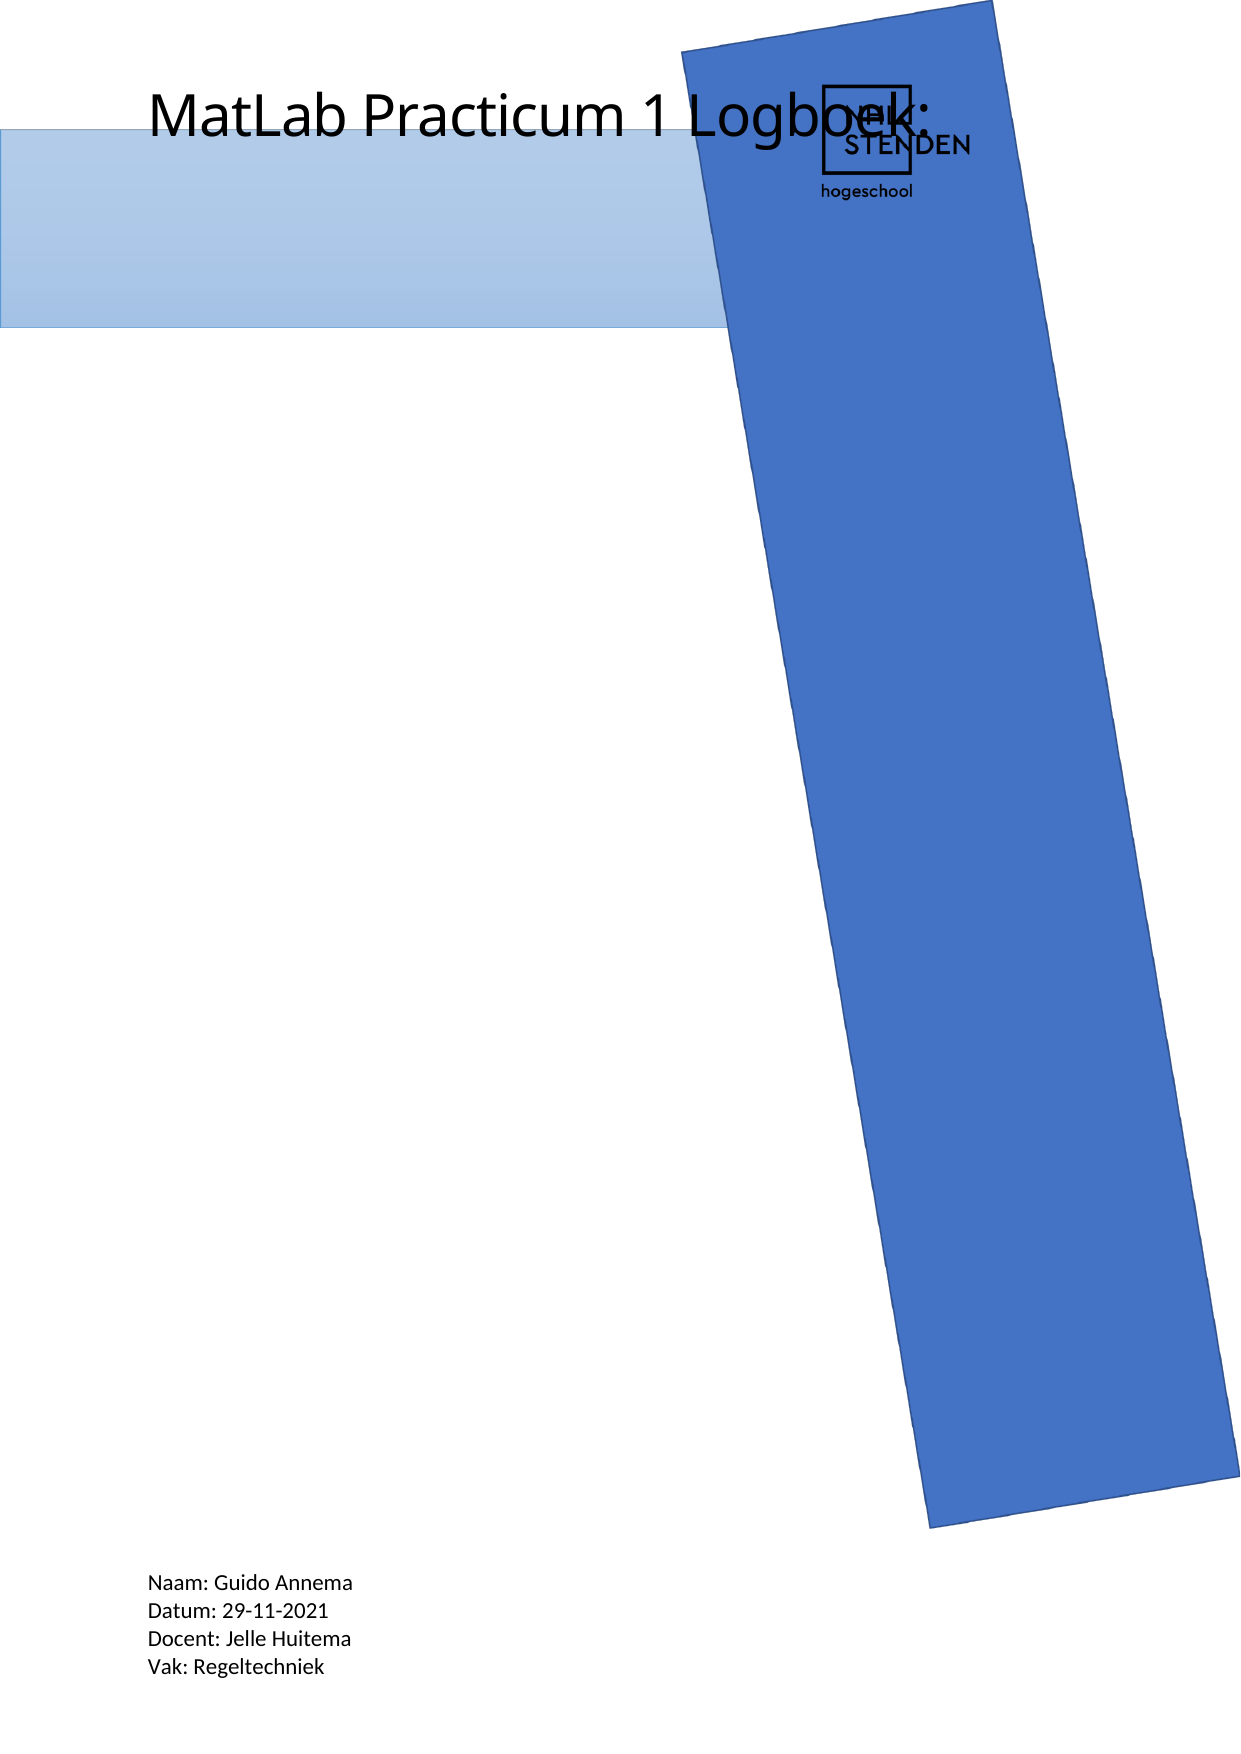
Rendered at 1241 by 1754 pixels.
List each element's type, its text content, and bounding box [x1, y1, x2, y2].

text MatLab Practicum 1 Logboek: [148, 74, 692, 129]
text MatLab Practicum 1 Logboek: [1006, 74, 1093, 153]
